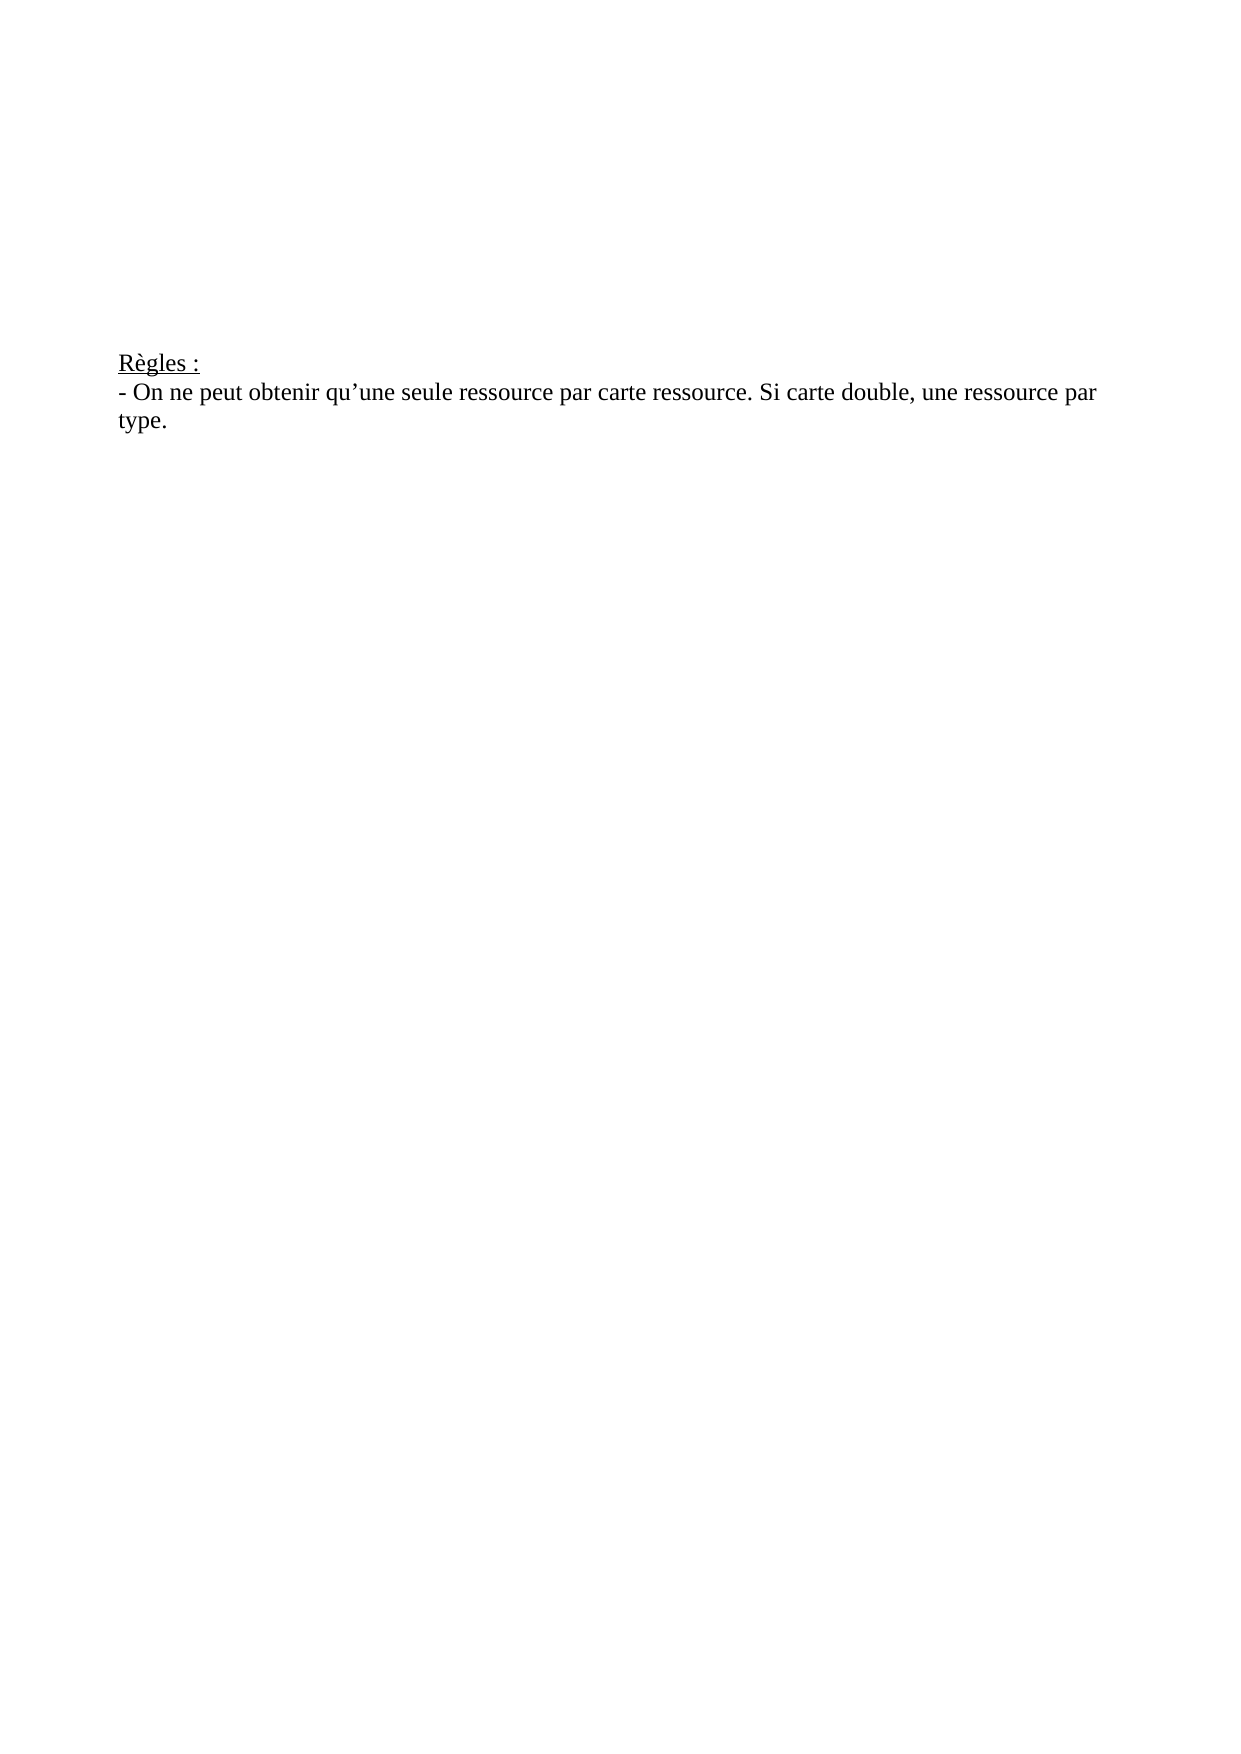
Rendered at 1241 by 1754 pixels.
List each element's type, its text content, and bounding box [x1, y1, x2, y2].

text - On ne peut obtenir qu’une seule ressource par carte ressource. Si carte double, une ressource par type. [118, 377, 1122, 434]
text Règles : [118, 348, 1122, 377]
